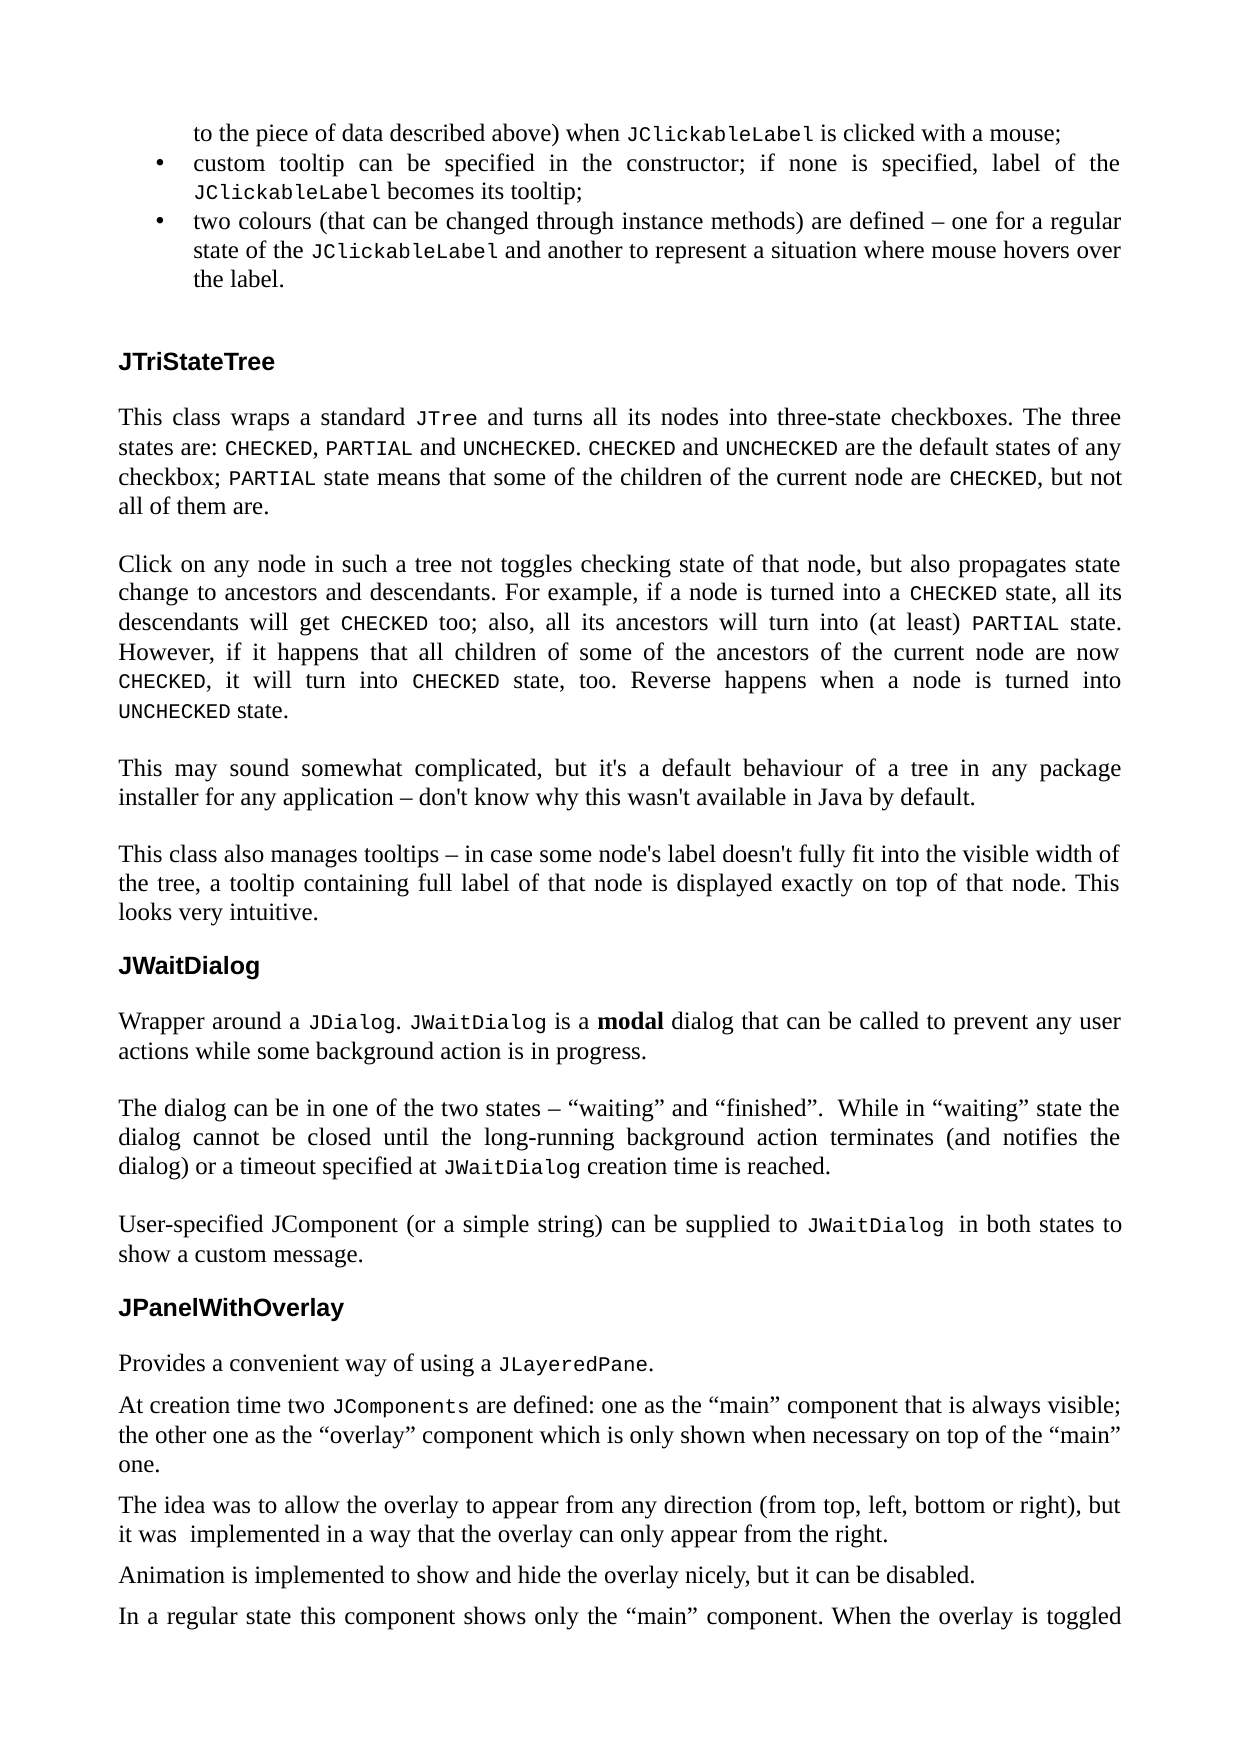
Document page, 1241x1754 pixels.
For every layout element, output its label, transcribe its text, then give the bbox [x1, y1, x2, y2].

text This class also manages tooltips – in case some node's label doesn't fully fit into the visible width of the tree, a tooltip containing full label of that node is displayed exactly on top of that node. This looks very intuitive. [118, 839, 1122, 926]
subtitle JPanelWithOverlay [118, 1293, 1122, 1321]
text This class wraps a standard JTree and turns all its nodes into three-state checkboxes. The three states are: CHECKED, PARTIAL and UNCHECKED. CHECKED and UNCHECKED are the default states of any checkbox; PARTIAL state means that some of the children of the current node are CHECKED, but not all of them are. [118, 402, 1122, 520]
subtitle JWaitDialog [118, 951, 1122, 979]
text The idea was to allow the overlay to appear from any direction (from top, left, bottom or right), but it was implemented in a way that the overlay can only appear from the right. [118, 1490, 1122, 1547]
text Animation is implemented to show and hide the overlay nicely, but it can be disabled. [118, 1560, 1122, 1589]
list to the piece of data described above) when JClickableLabel is clicked with a mouse; [156, 118, 1122, 148]
text The dialog can be in one of the two states – “waiting” and “finished”. While in “waiting” state the dialog cannot be closed until the long-running background action terminates (and notifies the dialog) or a timeout specified at JWaitDialog creation time is reached. [118, 1093, 1122, 1181]
text In a regular state this component shows only the “main” component. When the overlay is toggled [118, 1601, 1122, 1630]
text User-specified JComponent (or a simple string) can be supplied to JWaitDialog in both states to show a custom message. [118, 1209, 1122, 1268]
list two colours (that can be changed through instance methods) are defined – one for a regular state of the JClickableLabel and another to represent a situation where mouse hovers over the label. [156, 206, 1122, 293]
text Provides a convenient way of using a JLayeredPane. [118, 1348, 1122, 1378]
text Wrapper around a JDialog. JWaitDialog is a modal dialog that can be called to prevent any user actions while some background action is in progress. [118, 1006, 1122, 1065]
text At creation time two JComponents are defined: one as the “main” component that is always visible; the other one as the “overlay” component which is only shown when necessary on top of the “main” one. [118, 1390, 1122, 1477]
text This may sound somewhat complicated, but it's a default behaviour of a tree in any package installer for any application – don't know why this wasn't available in Java by default. [118, 753, 1122, 811]
subtitle JTriStateTree [118, 347, 1122, 376]
list custom tooltip can be specified in the constructor; if none is specified, label of the JClickableLabel becomes its tooltip; [156, 148, 1122, 206]
text Click on any node in such a tree not toggles checking state of that node, but also propagates state change to ancestors and descendants. For example, if a node is turned into a CHECKED state, all its descendants will get CHECKED too; also, all its ancestors will turn into (at least) PARTIAL state. However, if it happens that all children of some of the ancestors of the current node are now CHECKED, it will turn into CHECKED state, too. Reverse happens when a node is turned into UNCHECKED state. [118, 549, 1122, 724]
